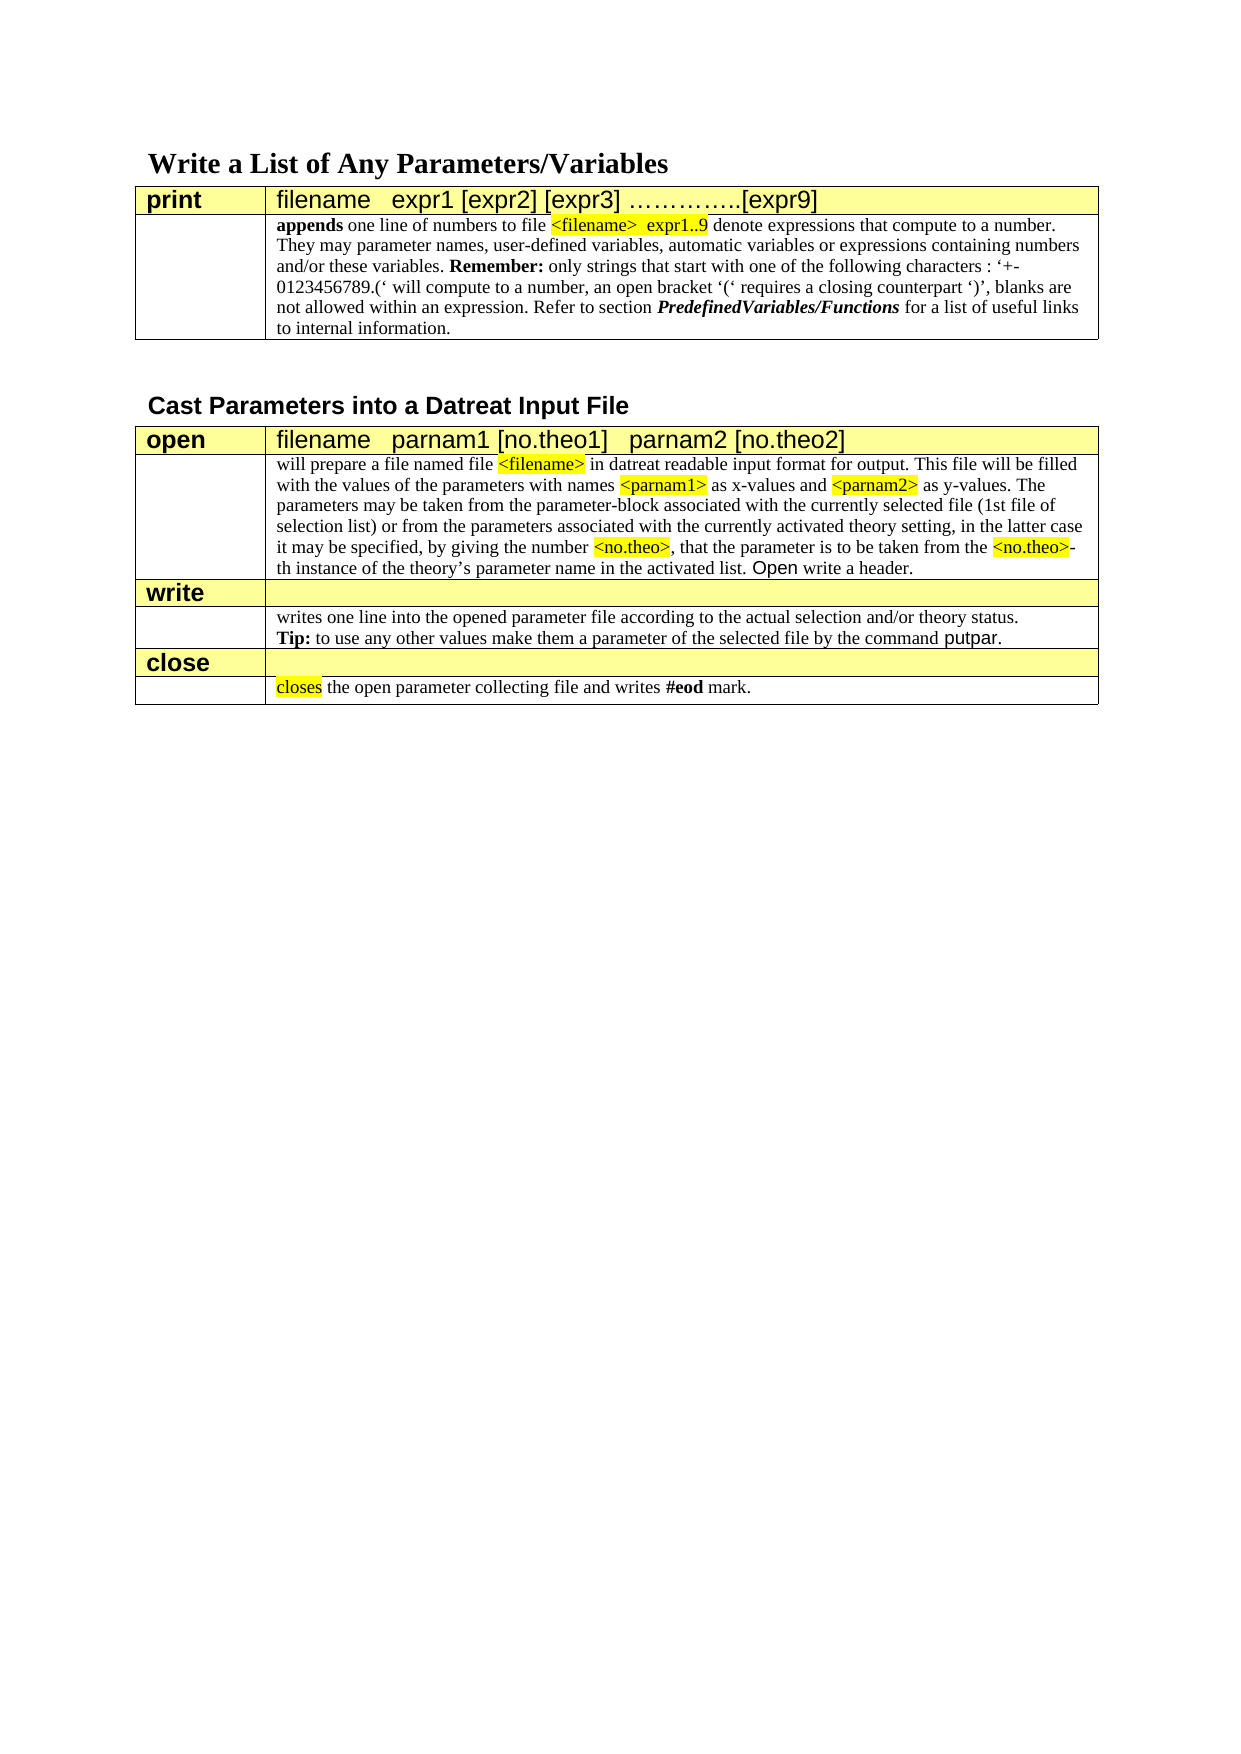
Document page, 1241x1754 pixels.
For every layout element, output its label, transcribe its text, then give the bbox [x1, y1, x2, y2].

table_header filename expr1 [expr2] [expr3] …………..[expr9] [266, 187, 1098, 214]
subtitle Cast Parameters into a Datreat Input File [148, 391, 1092, 419]
table_header open [136, 427, 265, 454]
table_cell [266, 580, 1098, 606]
subtitle Write a List of Any Parameters/Variables [148, 148, 1092, 180]
table_cell [136, 677, 265, 704]
table_header print [136, 187, 265, 214]
table_cell [136, 455, 265, 578]
table_cell will prepare a file named file <filename> in datreat readable input format for output. This file will be filled with the values of the parameters with names <parnam1> as x-values and <parnam2> as y-values. The parameters may be taken from the parameter-block associated with the currently selected file (1st file of selection list) or from the parameters associated with the currently activated theory setting, in the latter case it may be specified, by giving the number <no.theo>, that the parameter is to be taken from the <no.theo>-th instance of the theory’s parameter name in the activated list. Open write a header. [266, 455, 1098, 578]
table_header filename parnam1 [no.theo1] parnam2 [no.theo2] [266, 427, 1098, 454]
table_cell close [136, 649, 265, 676]
table_cell closes the open parameter collecting file and writes #eod mark. [266, 677, 1098, 704]
table_cell [136, 215, 265, 339]
table_cell [136, 607, 265, 648]
table_cell writes one line into the opened parameter file according to the actual selection and/or theory status. Tip: to use any other values make them a parameter of the selected file by the command putpar. [266, 607, 1098, 648]
table_cell [266, 649, 1098, 676]
table_cell appends one line of numbers to file <filename> expr1..9 denote expressions that compute to a number. They may parameter names, user-defined variables, automatic variables or expressions containing numbers and/or these variables. Remember: only strings that start with one of the following characters : ‘+-0123456789.(‘ will compute to a number, an open bracket ‘(‘ requires a closing counterpart ‘)’, blanks are not allowed within an expression. Refer to section PredefinedVariables/Functions for a list of useful links to internal information. [266, 215, 1098, 339]
table_cell write [136, 580, 265, 606]
